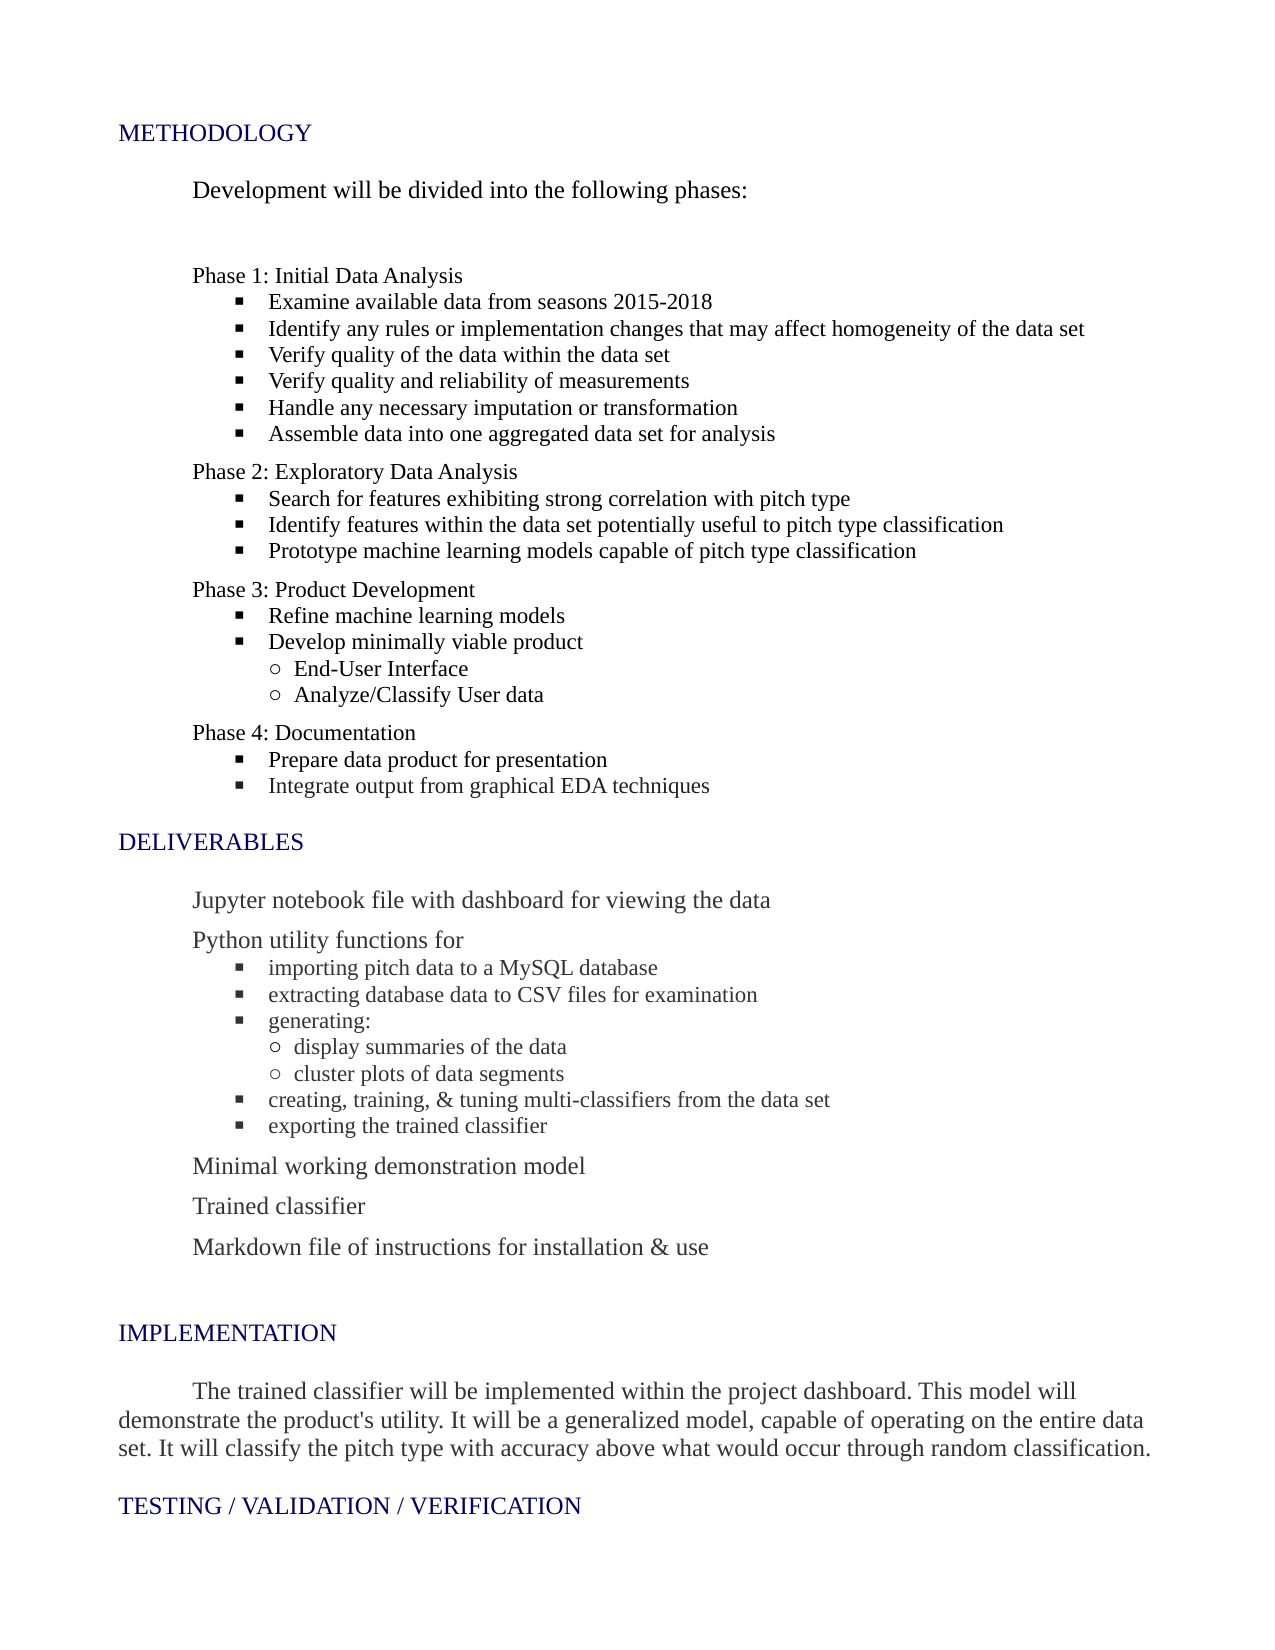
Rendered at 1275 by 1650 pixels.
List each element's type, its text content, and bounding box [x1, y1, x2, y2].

text Python utility functions for [192, 926, 1157, 954]
list Integrate output from graphical EDA techniques [231, 772, 1157, 798]
list Develop minimally viable product [231, 628, 1157, 655]
list ○ End-User Interface [231, 655, 1157, 681]
list importing pitch data to a MySQL database [231, 954, 1157, 981]
text TESTING / VALIDATION / VERIFICATION [118, 1491, 1157, 1520]
text IMPLEMENTATION [118, 1318, 1157, 1347]
text Trained classifier [192, 1191, 1157, 1220]
text Phase 4: Documentation [192, 719, 1157, 746]
list extracting database data to CSV files for examination [231, 981, 1157, 1007]
list ○ Analyze/Classify User data [231, 681, 1157, 707]
list Assemble data into one aggregated data set for analysis [231, 420, 1157, 446]
list Prototype machine learning models capable of pitch type classification [231, 537, 1157, 564]
list creating, training, & tuning multi-classifiers from the data set [231, 1086, 1157, 1112]
list Identify any rules or implementation changes that may affect homogeneity of the data set [231, 314, 1157, 341]
text Phase 3: Product Development [192, 576, 1157, 602]
text The trained classifier will be implemented within the project dashboard. This model will demonstrate the product's utility. It will be a generalized model, capable of operating on the entire data set. It will classify the pitch type with accuracy above what would occur through random classification. [118, 1376, 1157, 1462]
text Jupyter notebook file with dashboard for viewing the data [192, 885, 1157, 913]
list Verify quality of the data within the data set [231, 341, 1157, 367]
list generating: [231, 1007, 1157, 1033]
list Examine available data from seasons 2015-2018 [231, 288, 1157, 314]
list ○ display summaries of the data [231, 1033, 1157, 1060]
list Verify quality and reliability of measurements [231, 367, 1157, 394]
text DELIVERABLES [118, 827, 1157, 856]
text Markdown file of instructions for installation & use [192, 1232, 1157, 1261]
text Minimal working demonstration model [192, 1151, 1157, 1179]
list Refine machine learning models [231, 602, 1157, 628]
text METHODOLOGY [118, 118, 1157, 147]
text Phase 2: Exploratory Data Analysis [192, 458, 1157, 485]
list exporting the trained classifier [231, 1112, 1157, 1139]
text Development will be divided into the following phases: [118, 176, 1157, 204]
text Phase 1: Initial Data Analysis [192, 262, 1157, 288]
list Handle any necessary imputation or transformation [231, 394, 1157, 420]
list Search for features exhibiting strong correlation with pitch type [231, 485, 1157, 511]
list Prepare data product for presentation [231, 746, 1157, 772]
list Identify features within the data set potentially useful to pitch type classification [231, 511, 1157, 537]
list ○ cluster plots of data segments [231, 1060, 1157, 1086]
